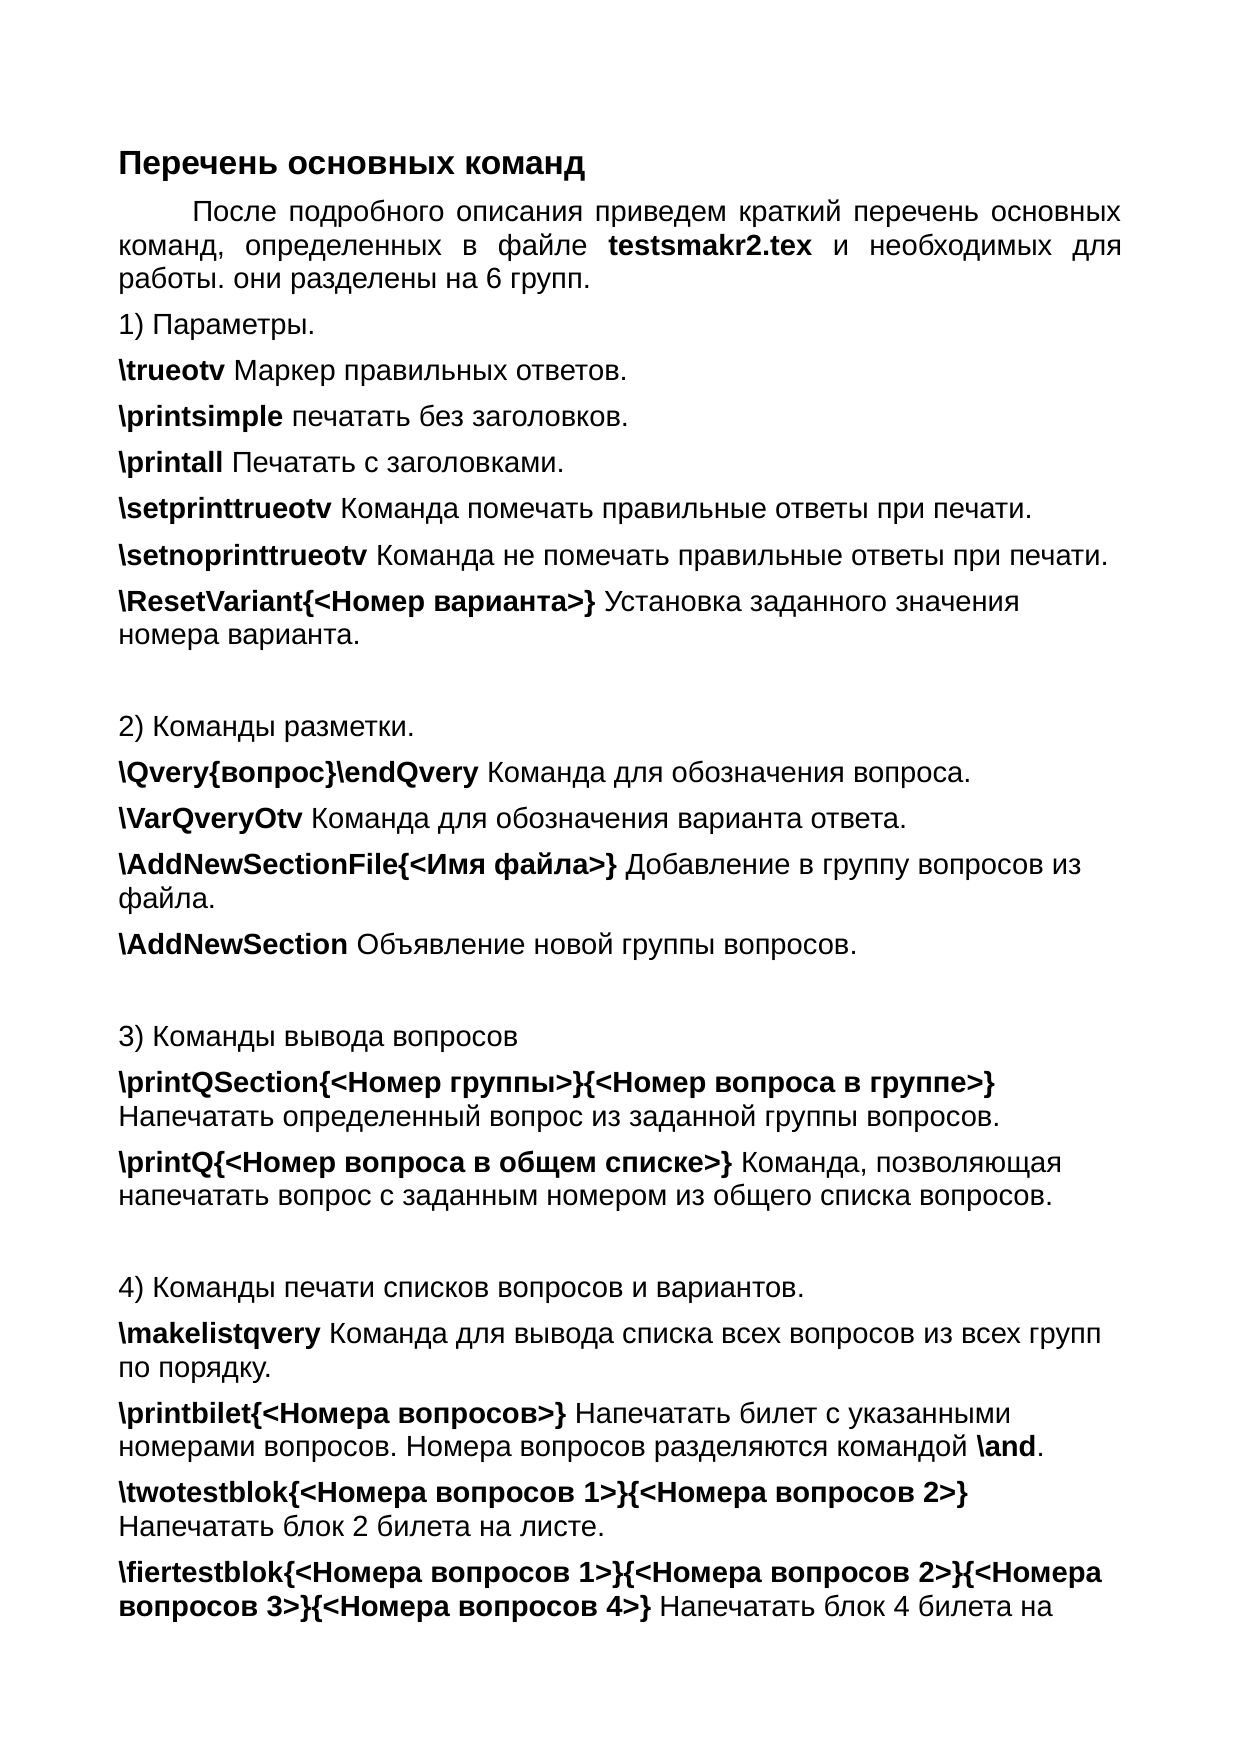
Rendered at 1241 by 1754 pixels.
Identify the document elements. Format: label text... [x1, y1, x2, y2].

text \trueotv Маркер правильных ответов. [118, 353, 1122, 387]
text \AddNewSection Объявление новой группы вопросов. [118, 927, 1122, 961]
text \ResetVariant{<Номер варианта>} Установка заданного значения номера варианта. [118, 584, 1122, 651]
text \AddNewSectionFile{<Имя файла>} Добавление в группу вопросов из файла. [118, 847, 1122, 914]
text 2) Команды разметки. [118, 709, 1122, 743]
text \Qvery{вопрос}\endQvery Команда для обозначения вопроса. [118, 755, 1122, 789]
text После подробного описания приведем краткий перечень основных команд, определенных в файле testsmakr2.tex и необходимых для работы. они разделены на 6 групп. [118, 194, 1122, 295]
subtitle Перечень основных команд [118, 143, 1122, 182]
text 3) Команды вывода вопросов [118, 1019, 1122, 1053]
text \VarQveryOtv Команда для обозначения варианта ответа. [118, 801, 1122, 835]
text \printall Печатать с заголовками. [118, 446, 1122, 479]
text \printQSection{<Номер группы>}{<Номер вопроса в группе>} Напечатать определенный вопрос из заданной группы вопросов. [118, 1065, 1122, 1132]
text 1) Параметры. [118, 307, 1122, 341]
text \fiertestblok{<Номера вопросов 1>}{<Номера вопросов 2>}{<Номера вопросов 3>}{<Номера вопросов 4>} Напечатать блок 4 билета на [118, 1555, 1122, 1622]
text \printQ{<Номер вопроса в общем списке>} Команда, позволяющая напечатать вопрос с заданным номером из общего списка вопросов. [118, 1145, 1122, 1212]
text \printsimple печатать без заголовков. [118, 399, 1122, 433]
text \makelistqvery Команда для вывода списка всех вопросов из всех групп по порядку. [118, 1316, 1122, 1383]
text 4) Команды печати списков вопросов и вариантов. [118, 1270, 1122, 1304]
text \printbilet{<Номера вопросов>} Напечатать билет с указанными номерами вопросов. Номера вопросов разделяются командой \and. [118, 1396, 1122, 1463]
text \setprinttrueotv Команда помечать правильные ответы при печати. [118, 492, 1122, 525]
text \setnoprinttrueotv Команда не помечать правильные ответы при печати. [118, 538, 1122, 571]
text \twotestblok{<Номера вопросов 1>}{<Номера вопросов 2>} Напечатать блок 2 билета на листе. [118, 1476, 1122, 1543]
